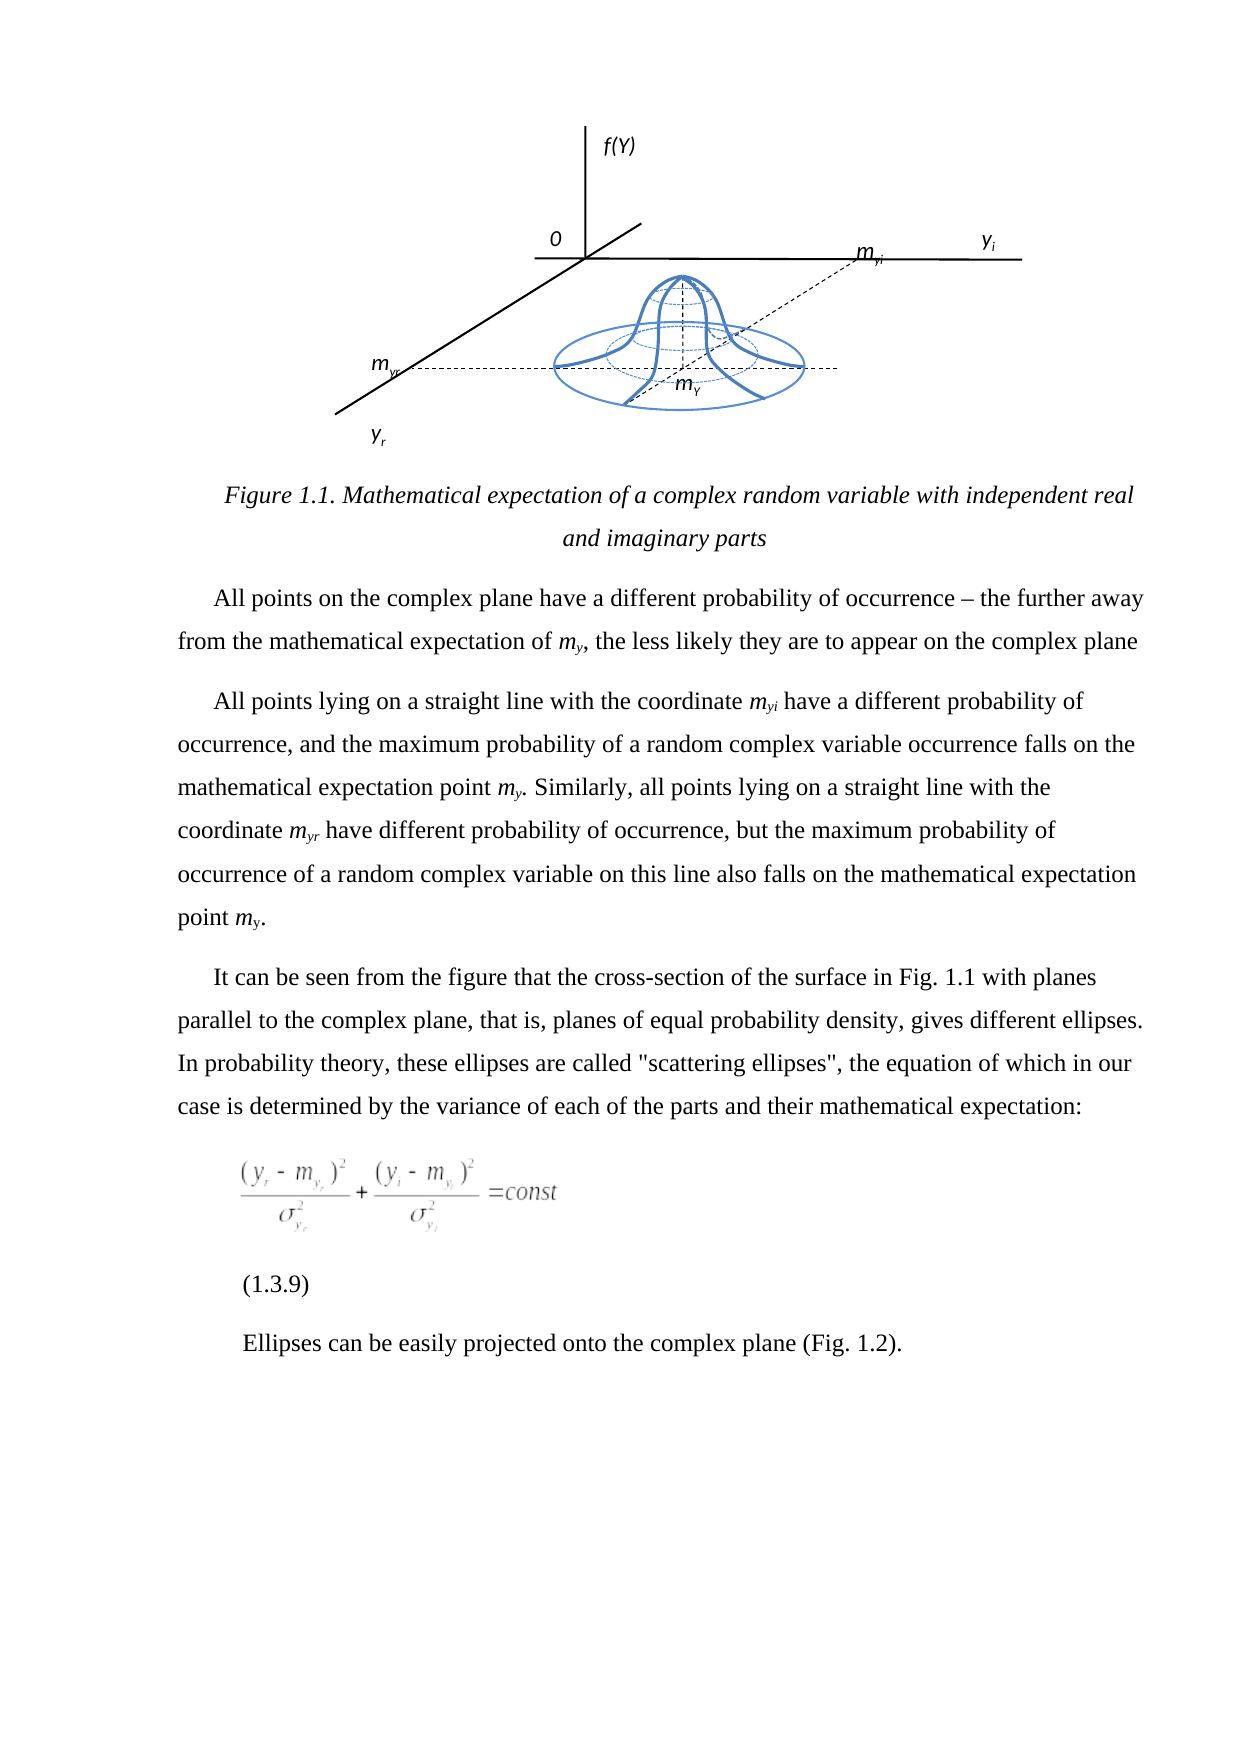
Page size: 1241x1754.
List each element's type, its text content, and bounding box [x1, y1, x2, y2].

text All points on the complex plane have a different probability of occurrence – the further away from the mathematical expectation of my, the less likely they are to appear on the complex plane [177, 583, 1152, 655]
text All points lying on a straight line with the coordinate myi have a different probability of occurrence, and the maximum probability of a random complex variable occurrence falls on the mathematical expectation point my. Similarly, all points lying on a straight line with the coordinate myr have different probability of occurrence, but the maximum probability of occurrence of a random complex variable on this line also falls on the mathematical expectation point my. [177, 686, 1152, 931]
text Ellipses can be easily projected onto the complex plane (Fig. 1.2). [177, 1328, 1152, 1357]
text It can be seen from the figure that the cross-section of the surface in Fig. 1.1 with planes parallel to the complex plane, that is, planes of equal probability density, gives different ellipses. In probability theory, these ellipses are called "scattering ellipses", the equation of which in our case is determined by the variance of each of the parts and their mathematical expectation: [177, 962, 1152, 1120]
text (1.3.9) [177, 1269, 1152, 1297]
text Figure 1.1. Mathematical expectation of a complex random variable with independent real and imaginary parts [177, 480, 1152, 552]
